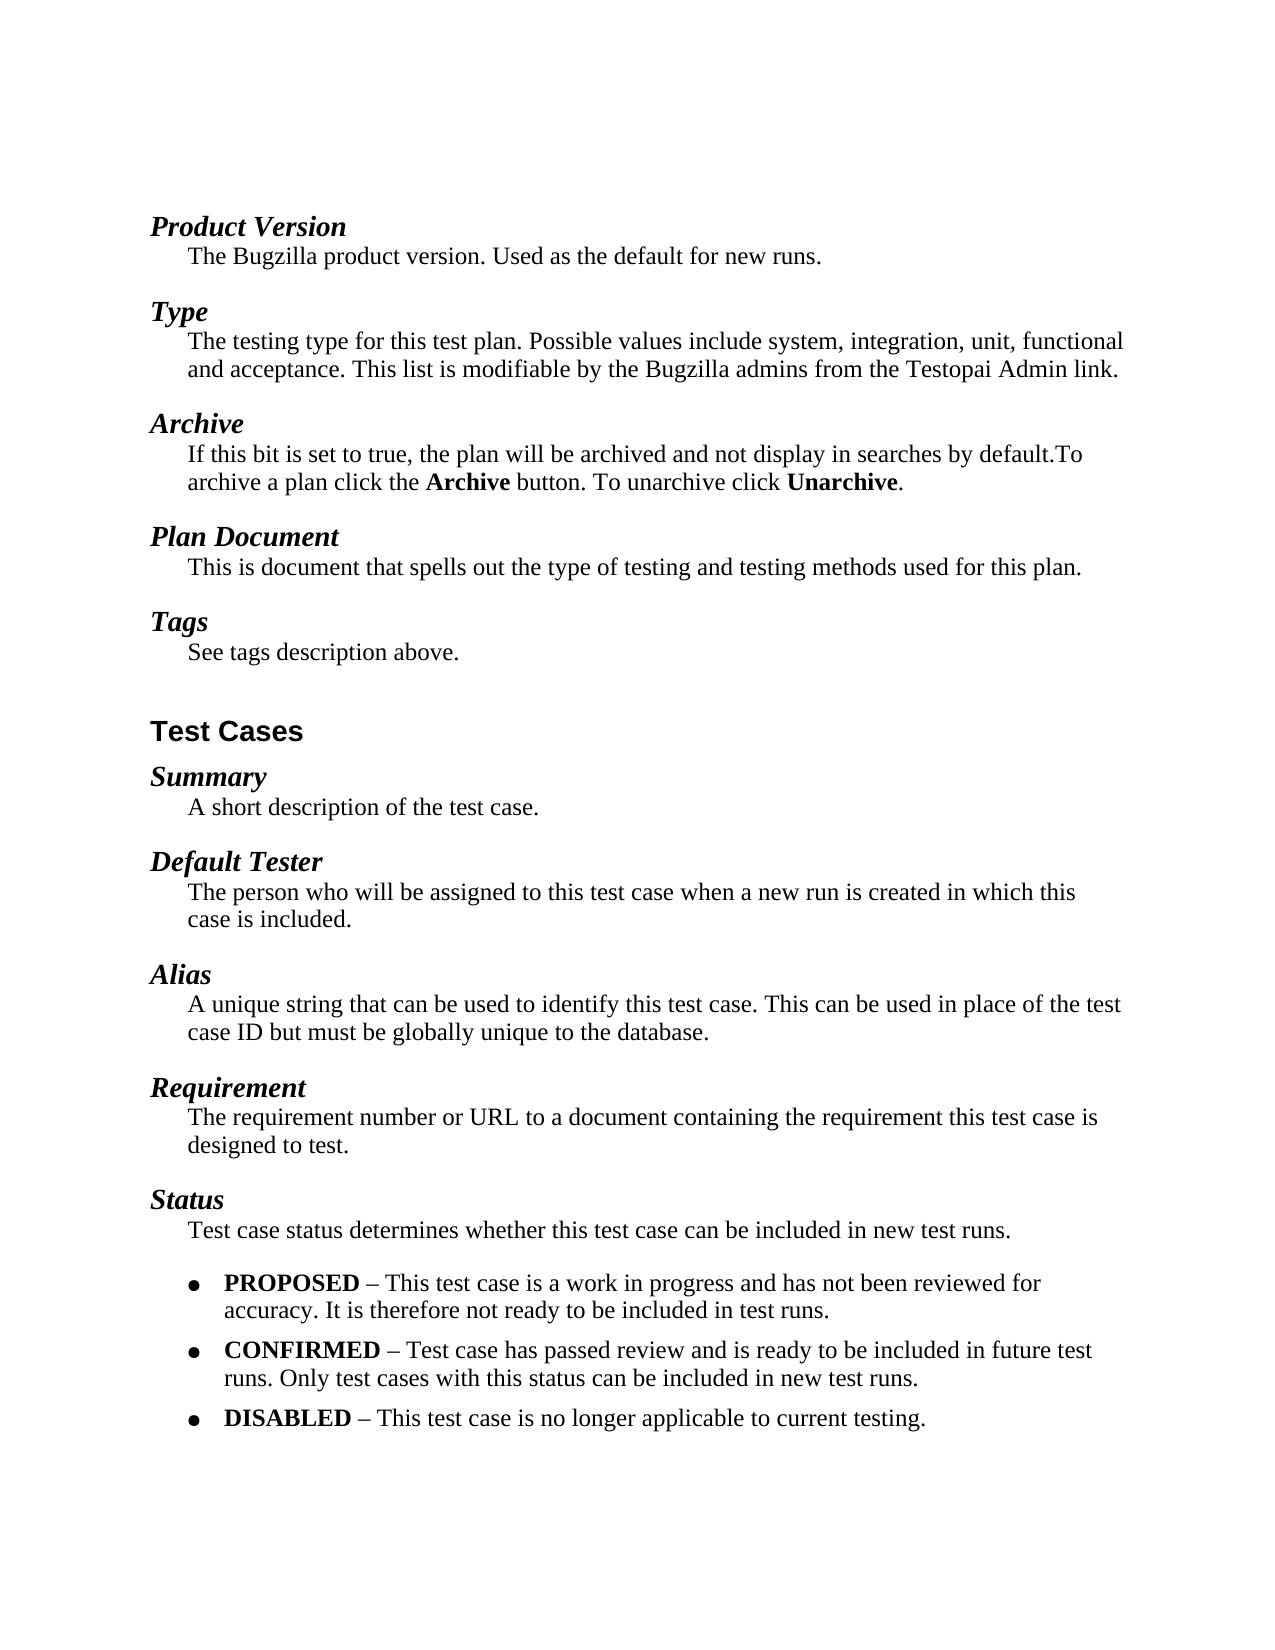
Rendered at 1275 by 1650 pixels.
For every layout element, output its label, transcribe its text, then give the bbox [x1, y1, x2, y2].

list DISABLED – This test case is no longer applicable to current testing. [186, 1404, 1125, 1432]
text Type [150, 295, 1125, 327]
text Product Version [150, 210, 1125, 242]
text Tags [150, 605, 1125, 638]
text Default Tester [150, 846, 1125, 878]
list The requirement number or URL to a document containing the requirement this test case is designed to test. [150, 1103, 1125, 1159]
list CONFIRMED – Test case has passed review and is ready to be included in future test runs. Only test cases with this status can be included in new test runs. [186, 1337, 1125, 1392]
list A short description of the test case. [150, 793, 1125, 821]
text Archive [150, 408, 1125, 440]
subtitle Test Cases [150, 715, 1125, 748]
list PROPOSED – This test case is a work in progress and has not been reviewed for accuracy. It is therefore not ready to be included in test runs. [186, 1269, 1125, 1324]
list The Bugzilla product version. Used as the default for new runs. [150, 242, 1125, 270]
list A unique string that can be used to identify this test case. This can be used in place of the test case ID but must be globally unique to the database. [150, 991, 1125, 1046]
list The testing type for this test plan. Possible values include system, integration, unit, functional and acceptance. This list is modifiable by the Bugzilla admins from the Testopai Admin link. [150, 327, 1125, 383]
text Requirement [150, 1071, 1125, 1103]
list If this bit is set to true, the plan will be archived and not display in searches by default.To archive a plan click the Archive button. To unarchive click Unarchive. [150, 440, 1125, 495]
list Test case status determines whether this test case can be included in new test runs. [150, 1216, 1125, 1244]
text Plan Document [150, 520, 1125, 553]
text Status [150, 1184, 1125, 1216]
text Summary [150, 761, 1125, 793]
list This is document that spells out the type of testing and testing methods used for this plan. [150, 553, 1125, 580]
text Alias [150, 958, 1125, 991]
list The person who will be assigned to this test case when a new run is created in which this case is included. [150, 878, 1125, 933]
list See tags description above. [150, 638, 1125, 665]
